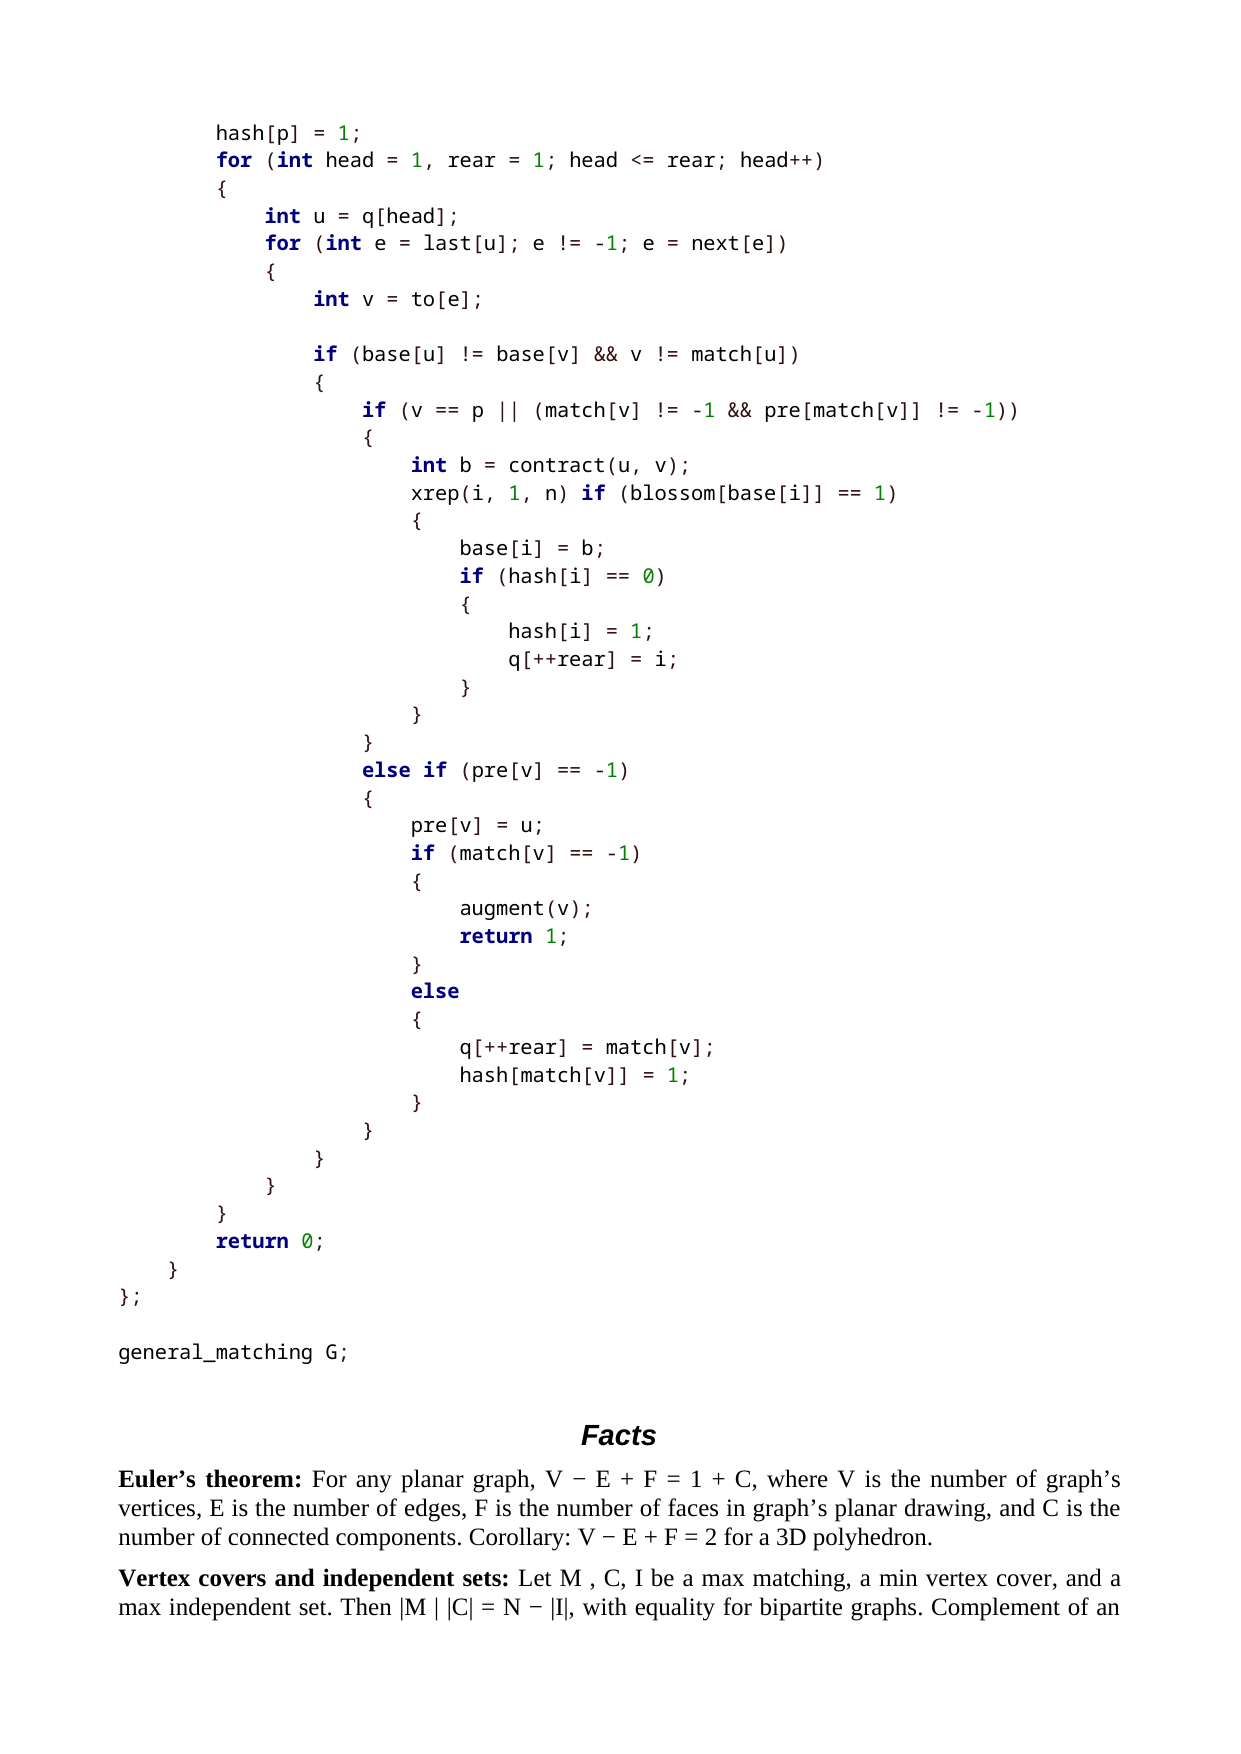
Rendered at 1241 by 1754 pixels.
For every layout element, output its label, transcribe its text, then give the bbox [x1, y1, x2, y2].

text hash[p] = 1; for (int head = 1, rear = 1; head <= rear; head++) { int u = q[head]; for (int e = last[u]; e != -1; e = next[e]) { int v = to[e]; if (base[u] != base[v] && v != match[u]) { if (v == p || (match[v] != -1 && pre[match[v]] != -1)) { int b = contract(u, v); xrep(i, 1, n) if (blossom[base[i]] == 1) { base[i] = b; if (hash[i] == 0) { hash[i] = 1; q[++rear] = i; } } } else if (pre[v] == -1) { pre[v] = u; if (match[v] == -1) { augment(v); return 1; } else { q[++rear] = match[v]; hash[match[v]] = 1; } } } } } return 0; } [118, 118, 1139, 1282]
text Vertex covers and independent sets: Let M , C, I be a max matching, a min vertex cover, and a max independent set. Then |M | |C| = N − |I|, with equality for bipartite graphs. Complement of an [118, 1563, 1122, 1620]
text }; general_matching G; [118, 1282, 1139, 1393]
text Euler’s theorem: For any planar graph, V − E + F = 1 + C, where V is the number of graph’s vertices, E is the number of edges, F is the number of faces in graph’s planar drawing, and C is the number of connected components. Corollary: V − E + F = 2 for a 3D polyhedron. [118, 1464, 1122, 1550]
text Facts [118, 1418, 1122, 1452]
